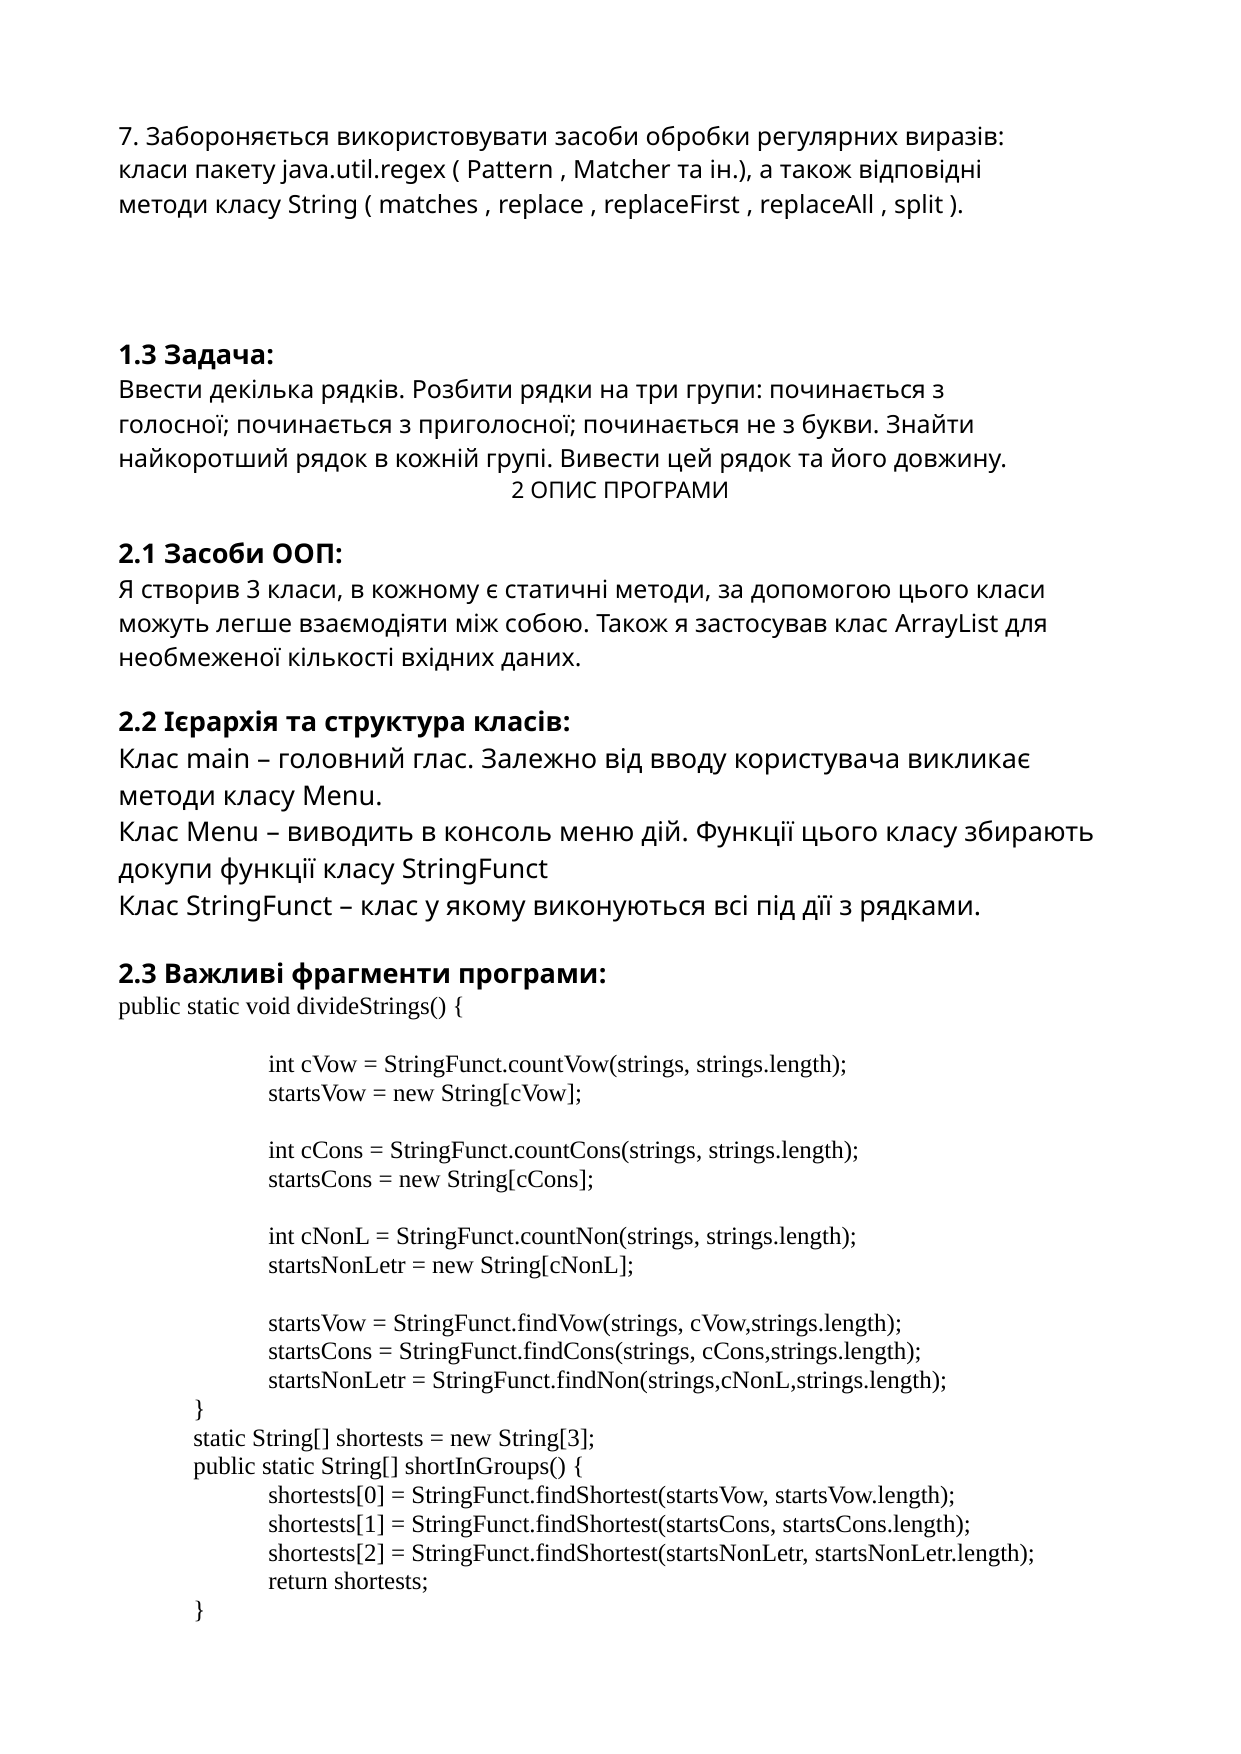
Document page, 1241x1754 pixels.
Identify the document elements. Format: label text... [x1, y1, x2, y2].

text startsVow = StringFunct.findVow(strings, cVow,strings.length); [118, 1308, 1122, 1336]
text Клас main – головний глас. Залежно від вводу користувача викликає методи класу Menu. [118, 739, 1122, 813]
text startsCons = StringFunct.findCons(strings, cCons,strings.length); [118, 1336, 1122, 1365]
text 2.3 Важливі фрагменти програми: [118, 954, 1122, 991]
text Я створив 3 класи, в кожному є статичні методи, за допомогою цього класи можуть легше взаємодіяти між собою. Також я застосував клас ArrayList для необмеженої кількості вхідних даних. [118, 571, 1122, 673]
text Ввести декілька рядків. Розбити рядки на три групи: починається з [118, 372, 1122, 406]
text shortests[1] = StringFunct.findShortest(startsCons, startsCons.length); [118, 1509, 1122, 1538]
text int cCons = StringFunct.countCons(strings, strings.length); [118, 1135, 1122, 1164]
text shortests[2] = StringFunct.findShortest(startsNonLetr, startsNonLetr.length); [118, 1538, 1122, 1566]
text 7. Забороняється використовувати засоби обробки регулярних виразів: [118, 118, 1122, 152]
text } [118, 1394, 1122, 1423]
text 2.1 Засоби ООП: [118, 534, 1122, 571]
text public static void divideStrings() { [118, 991, 1122, 1020]
text Клас Menu – виводить в консоль меню дій. Функції цього класу збирають докупи функції класу StringFunct [118, 813, 1122, 887]
text найкоротший рядок в кожній групі. Вивести цей рядок та його довжину. [118, 440, 1122, 474]
text static String[] shortests = new String[3]; [118, 1423, 1122, 1451]
text startsNonLetr = new String[cNonL]; [118, 1250, 1122, 1279]
text return shortests; [118, 1566, 1122, 1595]
text } [118, 1595, 1122, 1624]
text int cNonL = StringFunct.countNon(strings, strings.length); [118, 1221, 1122, 1250]
text методи класу String ( matches , replace , replaceFirst , replaceAll , split ). [118, 186, 1122, 220]
text голосної; починається з приголосної; починається не з букви. Знайти [118, 406, 1122, 440]
text startsCons = new String[cCons]; [118, 1164, 1122, 1193]
text startsVow = new String[cVow]; [118, 1078, 1122, 1106]
text shortests[0] = StringFunct.findShortest(startsVow, startsVow.length); [118, 1480, 1122, 1509]
text int cVow = StringFunct.countVow(strings, strings.length); [118, 1049, 1122, 1078]
text 2 ОПИС ПРОГРАМИ [118, 474, 1122, 506]
text 1.3 Задача: [118, 335, 1122, 372]
text public static String[] shortInGroups() { [118, 1451, 1122, 1480]
text Клас StringFunct – клас у якому виконуються всі під дїї з рядками. [118, 887, 1122, 923]
text startsNonLetr = StringFunct.findNon(strings,cNonL,strings.length); [118, 1365, 1122, 1394]
text класи пакету java.util.regex ( Pattern , Matcher та ін.), а також відповідні [118, 152, 1122, 186]
text 2.2 Ієрархія та структура класів: [118, 702, 1122, 739]
